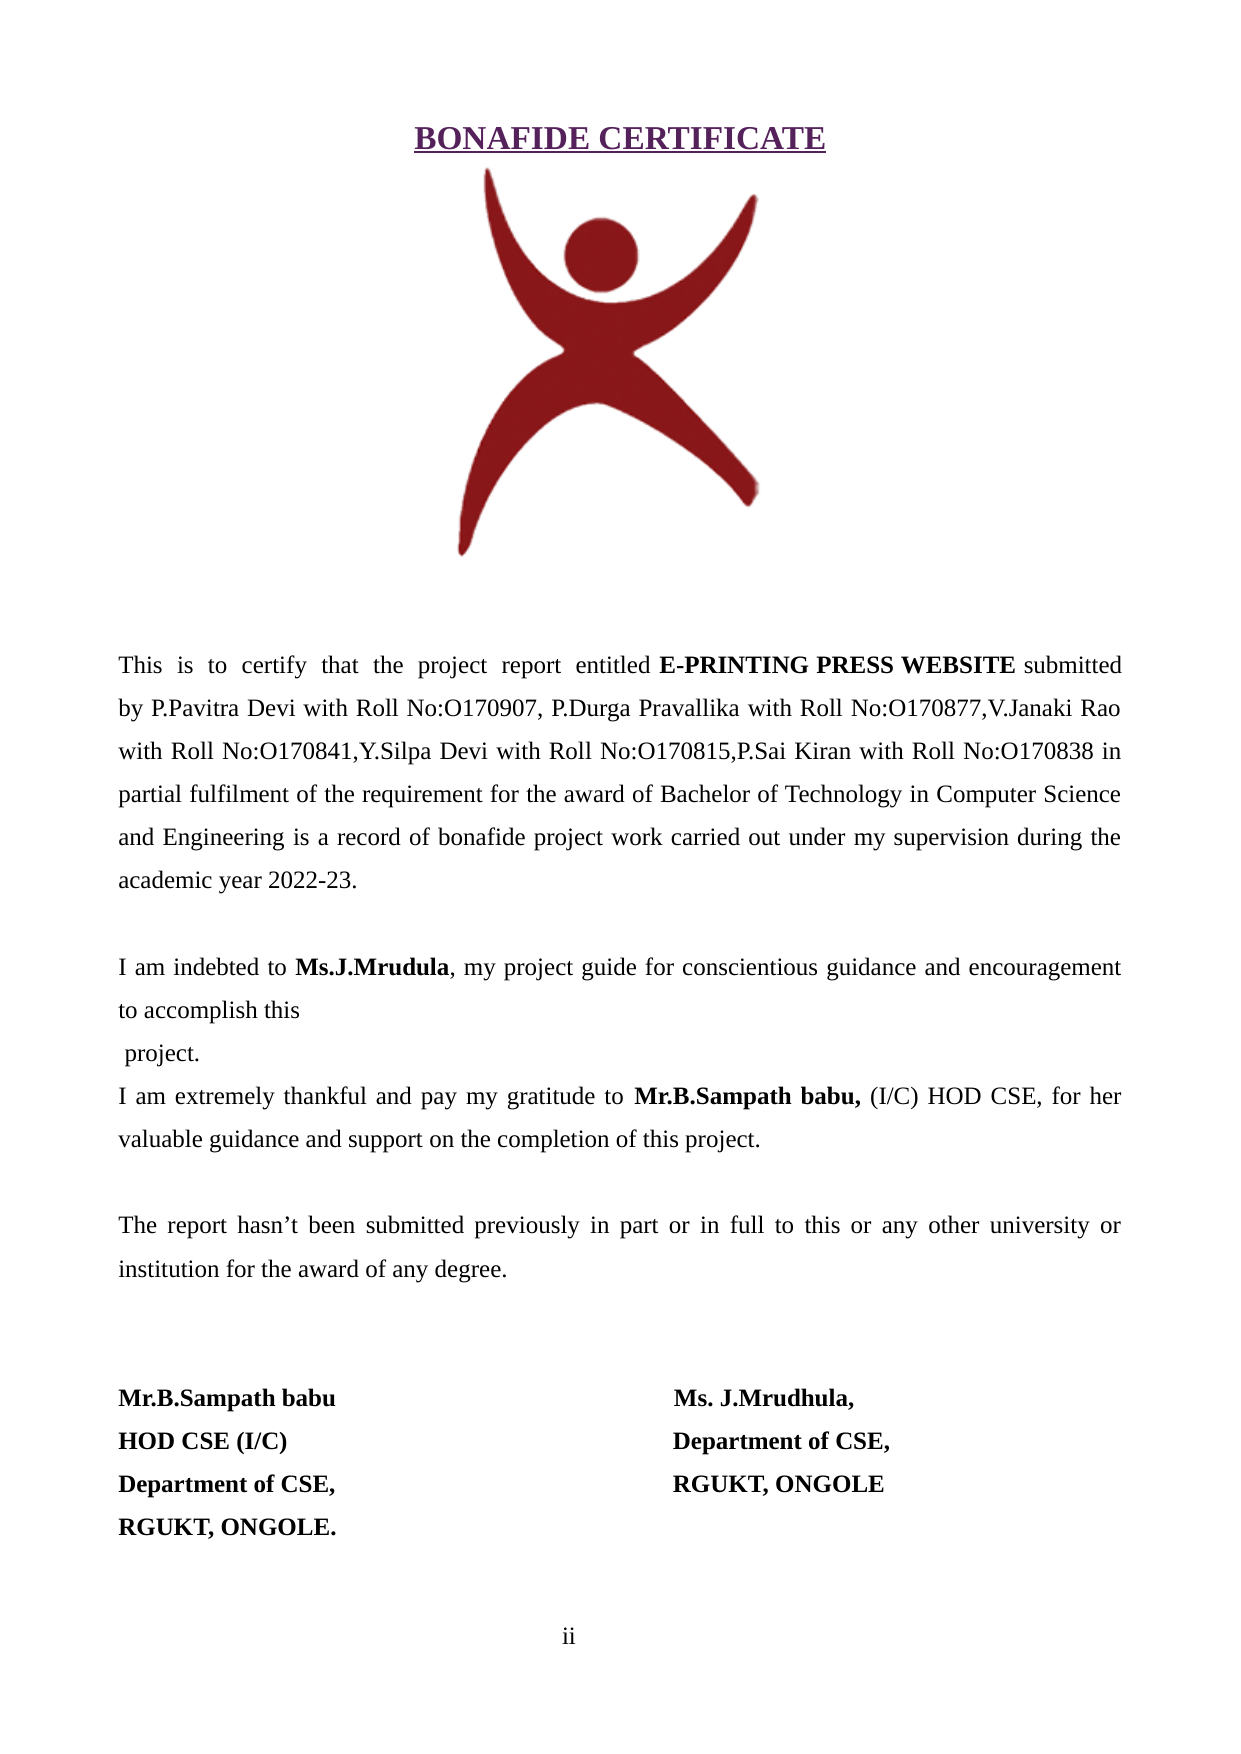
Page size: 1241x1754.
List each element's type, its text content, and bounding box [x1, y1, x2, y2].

text Mr.B.Sampath babu Ms. J.Mrudhula, [118, 1383, 1122, 1412]
text BONAFIDE CERTIFICATE [118, 118, 1122, 156]
text Department of CSE, RGUKT, ONGOLE [118, 1469, 1122, 1498]
text This is to certify that the project report entitled E-PRINTING PRESS WEBSITE submitted by P.Pavitra Devi with Roll No:O170907, P.Durga Pravallika with Roll No:O170877,V.Janaki Rao with Roll No:O170841,Y.Silpa Devi with Roll No:O170815,P.Sai Kiran with Roll No:O170838 in partial fulfilment of the requirement for the award of Bachelor of Technology in Computer Science and Engineering is a record of bonafide project work carried out under my supervision during the academic year 2022-23. [118, 650, 1122, 894]
text HOD CSE (I/C) Department of CSE, [118, 1426, 1122, 1455]
text I am indebted to Ms.J.Mrudula, my project guide for conscientious guidance and encouragement to accomplish this [118, 952, 1122, 1024]
text The report hasn’t been submitted previously in part or in full to this or any other university or institution for the award of any degree. [118, 1211, 1122, 1282]
text RGUKT, ONGOLE. [118, 1512, 1122, 1541]
text project. [118, 1038, 1122, 1067]
text I am extremely thankful and pay my gratitude to Mr.B.Sampath babu, (I/C) HOD CSE, for her valuable guidance and support on the completion of this project. [118, 1081, 1122, 1153]
